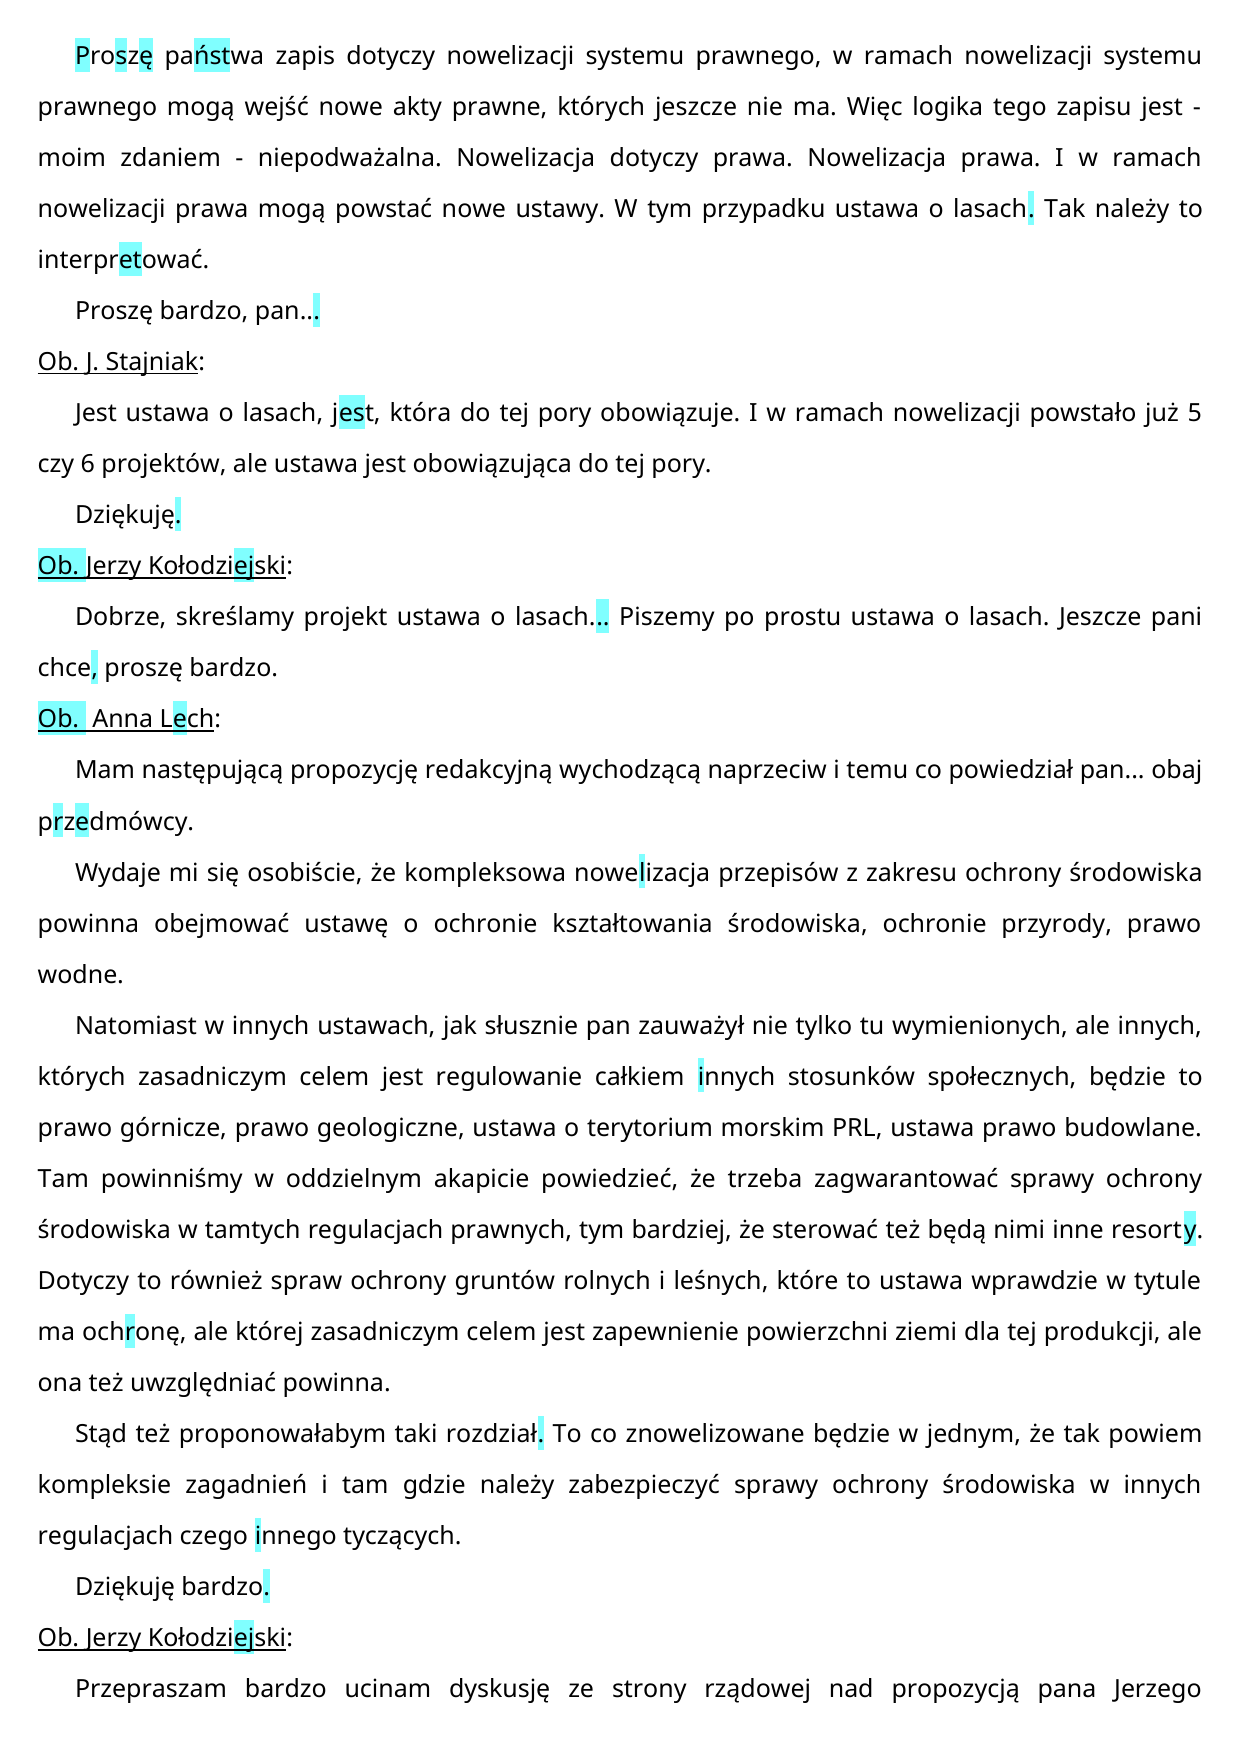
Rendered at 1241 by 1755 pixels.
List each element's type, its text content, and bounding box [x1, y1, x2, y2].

text Ob. J. Stajniak: [37, 344, 1203, 378]
text Ob. Jerzy Kołodziejski: [37, 1620, 1203, 1654]
text Dziękuję. [37, 497, 1203, 531]
text Wydaje mi się osobiście, że kompleksowa nowelizacja przepisów z zakresu ochrony środowiska powinna obejmować ustawę o ochronie kształtowania środowiska, ochronie przyrody, prawo wodne. [37, 854, 1203, 990]
text Ob. Anna Lech: [37, 701, 1203, 735]
text Natomiast w innych ustawach, jak słusznie pan zauważył nie tylko tu wymienionych, ale innych, których zasadniczym celem jest regulowanie całkiem innych stosunków społecznych, będzie to prawo górnicze, prawo geologiczne, ustawa o terytorium morskim PRL, ustawa prawo budowlane. Tam powinniśmy w oddzielnym akapicie powiedzieć, że trzeba zagwarantować sprawy ochrony środowiska w tamtych regulacjach prawnych, tym bardziej, że sterować też będą nimi inne resorty. Dotyczy to również spraw ochrony gruntów rolnych i leśnych, które to ustawa wprawdzie w tytule ma ochronę, ale której zasadniczym celem jest zapewnienie powierzchni ziemi dla tej produkcji, ale ona też uwzględniać powinna. [37, 1007, 1203, 1399]
text Proszę bardzo, pan... [37, 293, 1203, 327]
text Proszę państwa zapis dotyczy nowelizacji systemu prawnego, w ramach nowelizacji systemu prawnego mogą wejść nowe akty prawne, których jeszcze nie ma. Więc logika tego zapisu jest - moim zdaniem - niepodważalna. Nowelizacja dotyczy prawa. Nowelizacja prawa. I w ramach nowelizacji prawa mogą powstać nowe ustawy. W tym przypadku ustawa o lasach. Tak należy to interpretować. [37, 37, 1203, 276]
text Jest ustawa o lasach, jest, która do tej pory obowiązuje. I w ramach nowelizacji powstało już 5 czy 6 projektów, ale ustawa jest obowiązująca do tej pory. [37, 395, 1203, 480]
text Stąd też proponowałabym taki rozdział. To co znowelizowane będzie w jednym, że tak powiem kompleksie zagadnień i tam gdzie należy zabezpieczyć sprawy ochrony środowiska w innych regulacjach czego innego tyczących. [37, 1416, 1203, 1552]
text Dobrze, skreślamy projekt ustawa o lasach... Piszemy po prostu ustawa o lasach. Jeszcze pani chce, proszę bardzo. [37, 599, 1203, 684]
text Mam następującą propozycję redakcyjną wychodzącą naprzeciw i temu co powiedział pan... obaj przedmówcy. [37, 752, 1203, 837]
text Przepraszam bardzo ucinam dyskusję ze strony rządowej nad propozycją pana Jerzego [37, 1671, 1203, 1705]
text Ob. Jerzy Kołodziejski: [37, 548, 1203, 582]
text Dziękuję bardzo. [37, 1569, 1203, 1603]
